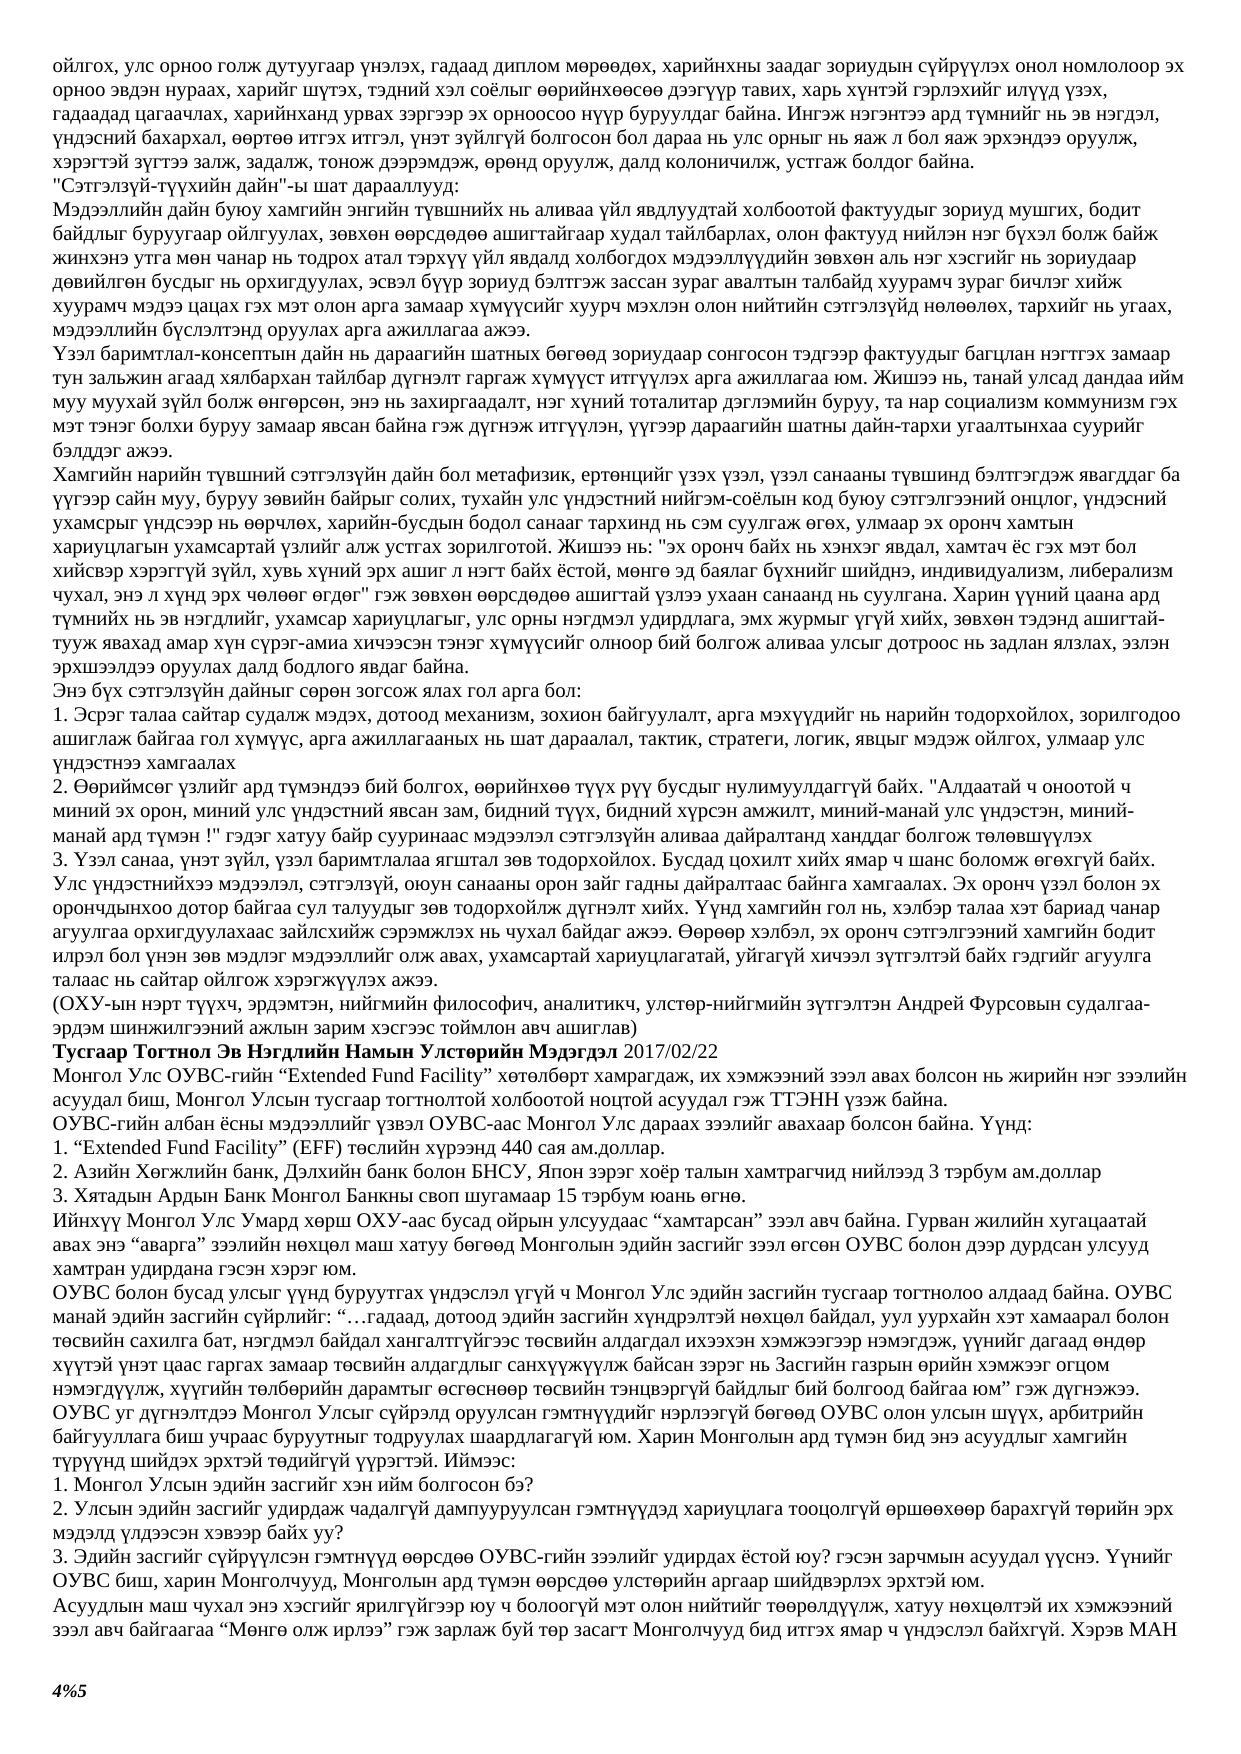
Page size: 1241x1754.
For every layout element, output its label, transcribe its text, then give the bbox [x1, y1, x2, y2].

text ойлгох, улс орноо голж дутуугаар үнэлэх, гадаад диплом мөрөөдөх, харийнхны заадаг зориудын сүйрүүлэх онол номлолоор эх орноо эвдэн нураах, харийг шүтэх, тэдний хэл соёлыг өөрийнхөөсөө дээгүүр тавих, харь хүнтэй гэрлэхийг илүүд үзэх, гадаадад цагаачлах, харийнханд урвах зэргээр эх орноосоо нүүр буруулдаг байна. Ингэж нэгэнтээ ард түмнийг нь эв нэгдэл, үндэсний бахархал, өөртөө итгэх итгэл, үнэт зүйлгүй болгосон бол дараа нь улс орныг нь яаж л бол яаж эрхэндээ оруулж, хэрэгтэй зүгтээ залж, задалж, тонож дээрэмдэж, өрөнд оруулж, далд колоничилж, устгаж болдог байна. [52, 52, 1188, 173]
text Тусгаар Тогтнол Эв Нэгдлийн Намын Улстөрийн Мэдэгдэл 2017/02/22 [52, 1039, 1188, 1063]
text Хамгийн нарийн түвшний сэтгэлзүйн дайн бол метафизик, ертөнцийг үзэх үзэл, үзэл санааны түвшинд бэлтгэгдэж явагддаг ба үүгээр сайн муу, буруу зөвийн байрыг солих, тухайн улс үндэстний нийгэм-соёлын код буюу сэтгэлгээний онцлог, үндэсний ухамсрыг үндсээр нь өөрчлөх, харийн-бусдын бодол санааг тархинд нь сэм суулгаж өгөх, улмаар эх оронч хамтын хариуцлагын ухамсартай үзлийг алж устгах зорилготой. Жишээ нь: "эх оронч байх нь хэнхэг явдал, хамтач ёс гэх мэт бол хийсвэр хэрэггүй зүйл, хувь хүний эрх ашиг л нэгт байх ёстой, мөнгө эд баялаг бүхнийг шийднэ, индивидуализм, либерализм чухал, энэ л хүнд эрх чөлөөг өгдөг" гэж зөвхөн өөрсдөдөө ашигтай үзлээ ухаан санаанд нь суулгана. Харин үүний цаана ард түмнийх нь эв нэгдлийг, ухамсар хариуцлагыг, улс орны нэгдмэл удирдлага, эмх журмыг үгүй хийх, зөвхөн тэдэнд ашигтай-тууж явахад амар хүн сүрэг-амиа хичээсэн тэнэг хүмүүсийг олноор бий болгож аливаа улсыг дотроос нь задлан ялзлах, эзлэн эрхшээлдээ оруулах далд бодлого явдаг байна. [52, 462, 1188, 678]
text Асуудлын маш чухал энэ хэсгийг ярилгүйгээр юу ч болоогүй мэт олон нийтийг төөрөлдүүлж, хатуу нөхцөлтэй их хэмжээний зээл авч байгаагаа “Мөнгө олж ирлээ” гэж зарлаж буй төр засагт Монголчууд бид итгэх ямар ч үндэслэл байхгүй. Хэрэв МАН [52, 1592, 1188, 1641]
text 1. Эсрэг талаа сайтар судалж мэдэх, дотоод механизм, зохион байгуулалт, арга мэхүүдийг нь нарийн тодорхойлох, зорилгодоо ашиглаж байгаа гол хүмүүс, арга ажиллагааных нь шат дараалал, тактик, стратеги, логик, явцыг мэдэж ойлгох, улмаар улс үндэстнээ хамгаалах [52, 702, 1188, 774]
text Энэ бүх сэтгэлзүйн дайныг сөрөн зогсож ялах гол арга бол: [52, 678, 1188, 702]
text 3. Хятадын Ардын Банк Монгол Банкны своп шугамаар 15 тэрбум юань өгнө. [52, 1183, 1188, 1207]
text 2. Өөриймсөг үзлийг ард түмэндээ бий болгох, өөрийнхөө түүх рүү бусдыг нулимуулдаггүй байх. "Алдаатай ч оноотой ч миний эх орон, миний улс үндэстний явсан зам, бидний түүх, бидний хүрсэн амжилт, миний-манай улс үндэстэн, миний-манай ард түмэн !" гэдэг хатуу байр сууринаас мэдээлэл сэтгэлзүйн аливаа дайралтанд ханддаг болгож төлөвшүүлэх [52, 774, 1188, 847]
text 1. Монгол Улсын эдийн засгийг хэн ийм болгосон бэ? [52, 1472, 1188, 1496]
text Монгол Улс ОУВС-гийн “Extended Fund Facility” хөтөлбөрт хамрагдаж, их хэмжээний зээл авах болсон нь жирийн нэг зээлийн асуудал биш, Монгол Улсын тусгаар тогтнолтой холбоотой ноцтой асуудал гэж ТТЭНН үзэж байна. [52, 1063, 1188, 1111]
text Ийнхүү Монгол Улс Умард хөрш ОХУ-аас бусад ойрын улсуудаас “хамтарсан” зээл авч байна. Гурван жилийн хугацаатай авах энэ “аварга” зээлийн нөхцөл маш хатуу бөгөөд Монголын эдийн засгийг зээл өгсөн ОУВС болон дээр дурдсан улсууд хамтран удирдана гэсэн хэрэг юм. [52, 1207, 1188, 1280]
text 2. Улсын эдийн засгийг удирдаж чадалгүй дампууруулсан гэмтнүүдэд хариуцлага тооцолгүй өршөөхөөр барахгүй төрийн эрх мэдэлд үлдээсэн хэвээр байх уу? [52, 1496, 1188, 1544]
text ОУВС уг дүгнэлтдээ Монгол Улсыг сүйрэлд оруулсан гэмтнүүдийг нэрлээгүй бөгөөд ОУВС олон улсын шүүх, арбитрийн байгууллага биш учраас буруутныг тодруулах шаардлагагүй юм. Харин Монголын ард түмэн бид энэ асуудлыг хамгийн түрүүнд шийдэх эрхтэй төдийгүй үүрэгтэй. Иймээс: [52, 1400, 1188, 1472]
text Үзэл баримтлал-консептын дайн нь дараагийн шатных бөгөөд зориудаар сонгосон тэдгээр фактуудыг багцлан нэгтгэх замаар тун зальжин агаад хялбархан тайлбар дүгнэлт гаргаж хүмүүст итгүүлэх арга ажиллагаа юм. Жишээ нь, танай улсад дандаа ийм муу муухай зүйл болж өнгөрсөн, энэ нь захиргаадалт, нэг хүний тоталитар дэглэмийн буруу, та нар социализм коммунизм гэх мэт тэнэг болхи буруу замаар явсан байна гэж дүгнэж итгүүлэн, үүгээр дараагийн шатны дайн-тархи угаалтынхаа суурийг бэлддэг ажээ. [52, 341, 1188, 462]
text "Сэтгэлзүй-түүхийн дайн"-ы шат дарааллууд: [52, 173, 1188, 197]
text Мэдээллийн дайн буюу хамгийн энгийн түвшнийх нь аливаа үйл явдлуудтай холбоотой фактуудыг зориуд мушгих, бодит байдлыг буруугаар ойлгуулах, зөвхөн өөрсдөдөө ашигтайгаар худал тайлбарлах, олон фактууд нийлэн нэг бүхэл болж байж жинхэнэ утга мөн чанар нь тодрох атал тэрхүү үйл явдалд холбогдох мэдээллүүдийн зөвхөн аль нэг хэсгийг нь зориудаар дөвийлгөн бусдыг нь орхигдуулах, эсвэл бүүр зориуд бэлтгэж зассан зураг авалтын талбайд хуурамч зураг бичлэг хийж хуурамч мэдээ цацах гэх мэт олон арга замаар хүмүүсийг хуурч мэхлэн олон нийтийн сэтгэлзүйд нөлөөлөх, тархийг нь угаах, мэдээллийн бүслэлтэнд оруулах арга ажиллагаа ажээ. [52, 197, 1188, 341]
text (ОХУ-ын нэрт түүхч, эрдэмтэн, нийгмийн философич, аналитикч, улстөр-нийгмийн зүтгэлтэн Андрей Фурсовын судалгаа-эрдэм шинжилгээний ажлын зарим хэсгээс тоймлон авч ашиглав) [52, 991, 1188, 1039]
text 1. “Extended Fund Facility” (EFF) төслийн хүрээнд 440 сая ам.доллар. [52, 1135, 1188, 1159]
text ОУВС-гийн албан ёсны мэдээллийг үзвэл ОУВС-аас Монгол Улс дараах зээлийг авахаар болсон байна. Үүнд: [52, 1111, 1188, 1135]
text 2. Азийн Хөгжлийн банк, Дэлхийн банк болон БНСУ, Япон зэрэг хоёр талын хамтрагчид нийлээд 3 тэрбум ам.доллар [52, 1159, 1188, 1183]
text ОУВС болон бусад улсыг үүнд буруутгах үндэслэл үгүй ч Монгол Улс эдийн засгийн тусгаар тогтнолоо алдаад байна. ОУВС манай эдийн засгийн сүйрлийг: “…гадаад, дотоод эдийн засгийн хүндрэлтэй нөхцөл байдал, уул уурхайн хэт хамаарал болон төсвийн сахилга бат, нэгдмэл байдал хангалтгүйгээс төсвийн алдагдал ихээхэн хэмжээгээр нэмэгдэж, үүнийг дагаад өндөр хүүтэй үнэт цаас гаргах замаар төсвийн алдагдлыг санхүүжүүлж байсан зэрэг нь Засгийн газрын өрийн хэмжээг огцом нэмэгдүүлж, хүүгийн төлбөрийн дарамтыг өсгөснөөр төсвийн тэнцвэргүй байдлыг бий болгоод байгаа юм” гэж дүгнэжээ. [52, 1280, 1188, 1400]
text 3. Эдийн засгийг сүйрүүлсэн гэмтнүүд өөрсдөө ОУВС-гийн зээлийг удирдах ёстой юу? гэсэн зарчмын асуудал үүснэ. Үүнийг ОУВС биш, харин Монголчууд, Монголын ард түмэн өөрсдөө улстөрийн аргаар шийдвэрлэх эрхтэй юм. [52, 1544, 1188, 1592]
text 3. Үзэл санаа, үнэт зүйл, үзэл баримтлалаа ягштал зөв тодорхойлох. Бусдад цохилт хийх ямар ч шанс боломж өгөхгүй байх. Улс үндэстнийхээ мэдээлэл, сэтгэлзүй, оюун санааны орон зайг гадны дайралтаас байнга хамгаалах. Эх оронч үзэл болон эх орончдынхоо дотор байгаа сул талуудыг зөв тодорхойлж дүгнэлт хийх. Үүнд хамгийн гол нь, хэлбэр талаа хэт бариад чанар агуулгаа орхигдуулахаас зайлсхийж сэрэмжлэх нь чухал байдаг ажээ. Өөрөөр хэлбэл, эх оронч сэтгэлгээний хамгийн бодит илрэл бол үнэн зөв мэдлэг мэдээллийг олж авах, ухамсартай хариуцлагатай, уйгагүй хичээл зүтгэлтэй байх гэдгийг агуулга талаас нь сайтар ойлгож хэрэгжүүлэх ажээ. [52, 847, 1188, 991]
